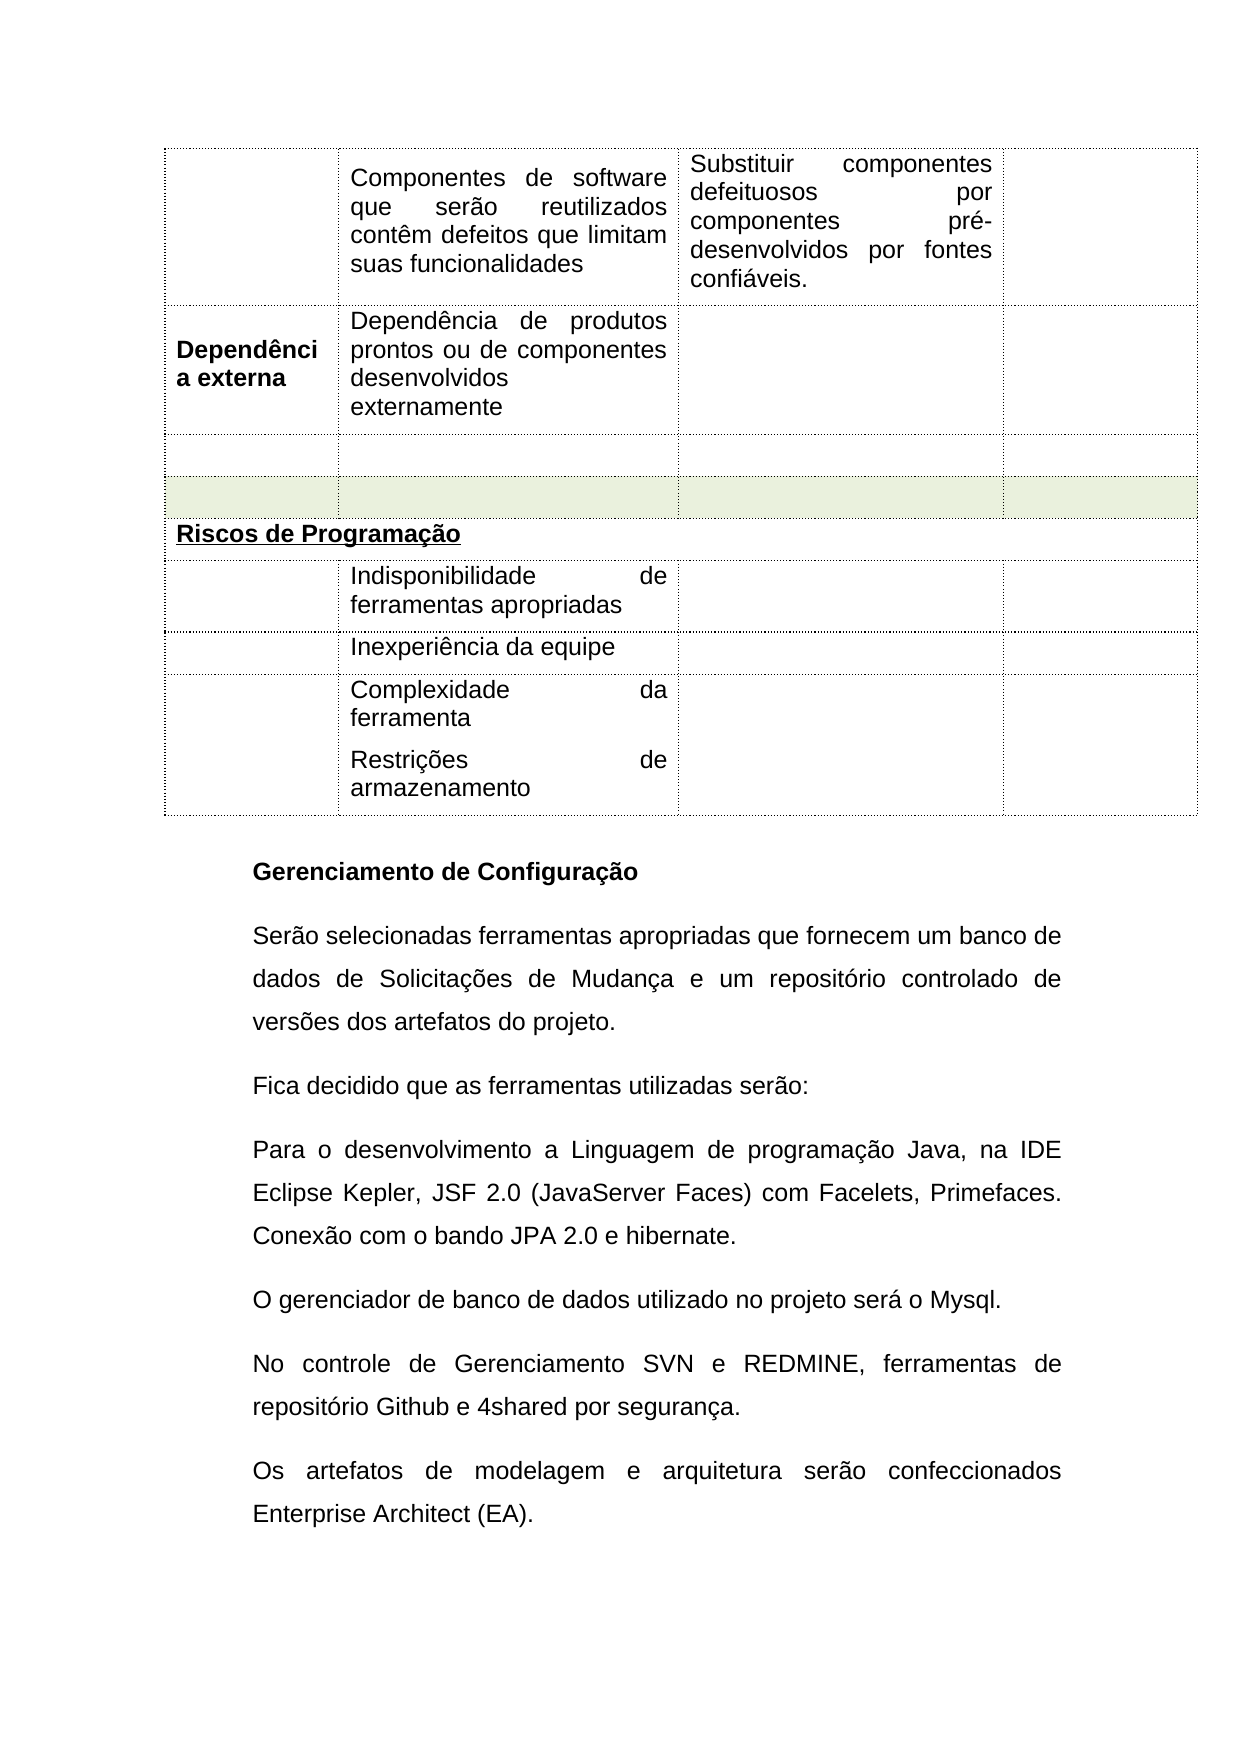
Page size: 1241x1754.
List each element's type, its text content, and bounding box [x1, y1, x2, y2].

table_cell Componentes de software que serão reutilizados contêm defeitos que limitam suas funcionalidades [339, 148, 679, 305]
table_cell [161, 434, 165, 476]
table_cell [679, 674, 1004, 815]
table_cell [1004, 148, 1198, 305]
table_cell [165, 476, 339, 518]
table_cell Substituir componentes defeituosos por componentes pré-desenvolvidos por fontes confiáveis. [679, 148, 1004, 305]
table_cell [679, 560, 1004, 631]
text Para o desenvolvimento a Linguagem de programação Java, na IDE Eclipse Kepler, JSF 2.0 (JavaServer Faces) com Facelets, Primefaces. Conexão com o bando JPA 2.0 e hibernate. [252, 1135, 1063, 1250]
table_cell [161, 148, 165, 305]
text Gerenciamento de Configuração [252, 857, 1063, 886]
table_cell [1004, 476, 1198, 518]
table_cell [161, 305, 165, 433]
table_cell Dependência externa [165, 305, 339, 433]
table_cell [161, 631, 165, 674]
table_cell [165, 631, 339, 674]
text No controle de Gerenciamento SVN e REDMINE, ferramentas de repositório Github e 4shared por segurança. [252, 1349, 1063, 1421]
table_cell [165, 560, 339, 631]
table_cell Dependência de produtos prontos ou de componentes desenvolvidos externamente [339, 305, 679, 433]
table_cell [165, 434, 339, 476]
text Serão selecionadas ferramentas apropriadas que fornecem um banco de dados de Solicitações de Mudança e um repositório controlado de versões dos artefatos do projeto. [252, 921, 1063, 1036]
table_cell Complexidade da ferramenta Restrições de armazenamento [339, 674, 679, 815]
table_cell [1004, 674, 1198, 815]
table_cell [339, 476, 679, 518]
table_cell [679, 476, 1004, 518]
text Fica decidido que as ferramentas utilizadas serão: [252, 1071, 1063, 1100]
table_cell [161, 674, 165, 815]
table_cell [161, 560, 165, 631]
text Os artefatos de modelagem e arquitetura serão confeccionados Enterprise Architect (EA). [252, 1456, 1063, 1528]
table_cell [165, 674, 339, 815]
table_cell [161, 476, 165, 518]
table_cell [161, 518, 165, 560]
table_cell [1004, 560, 1198, 631]
table_cell [165, 148, 339, 305]
table_cell [1004, 631, 1198, 674]
table_cell Riscos de Programação [165, 518, 1198, 560]
table_cell [679, 434, 1004, 476]
table_cell [339, 434, 679, 476]
table_cell Indisponibilidade de ferramentas apropriadas [339, 560, 679, 631]
table_cell [679, 631, 1004, 674]
table_cell [679, 305, 1004, 433]
text O gerenciador de banco de dados utilizado no projeto será o Mysql. [252, 1285, 1063, 1314]
table_cell Inexperiência da equipe [339, 631, 679, 674]
table_cell [1004, 305, 1198, 433]
table_cell [1004, 434, 1198, 476]
